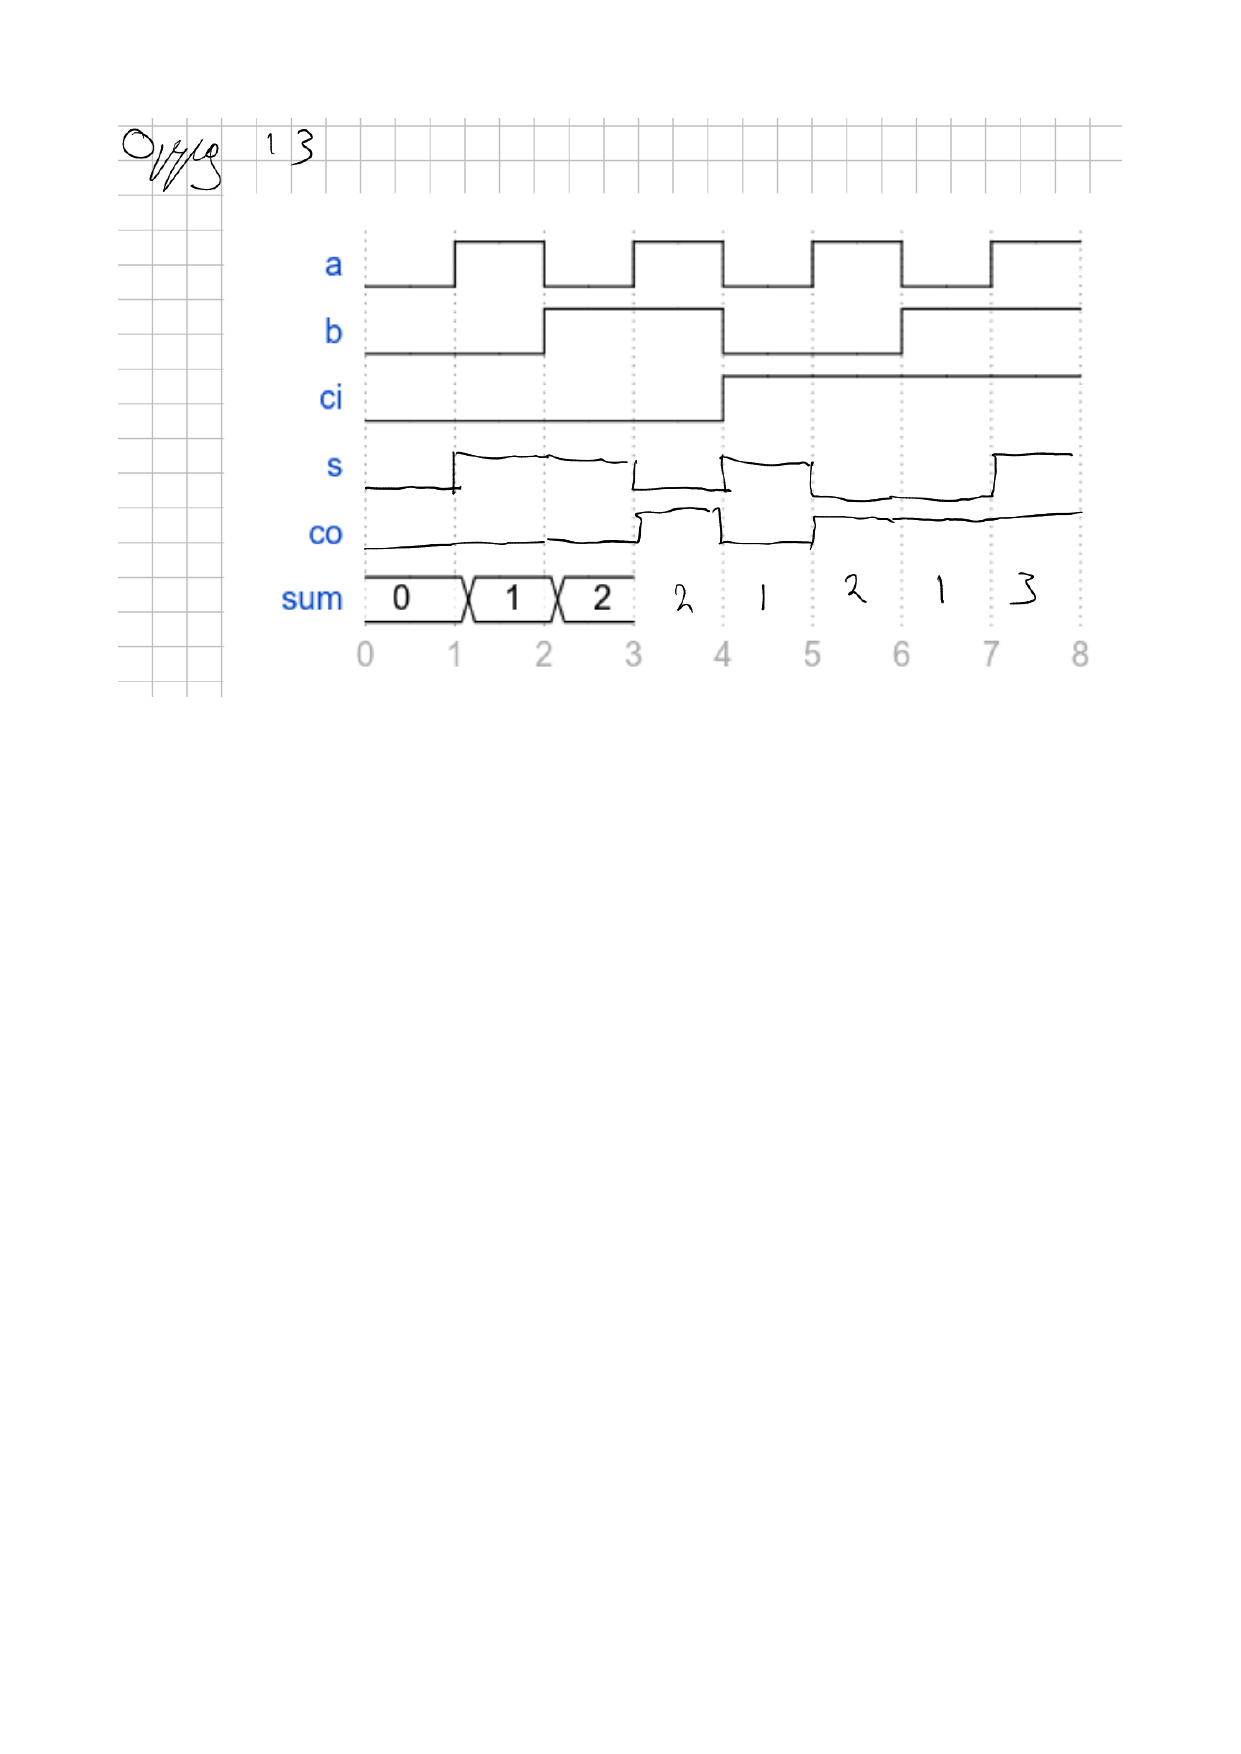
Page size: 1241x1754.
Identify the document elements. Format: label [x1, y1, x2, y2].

picture [118, 118, 1123, 697]
